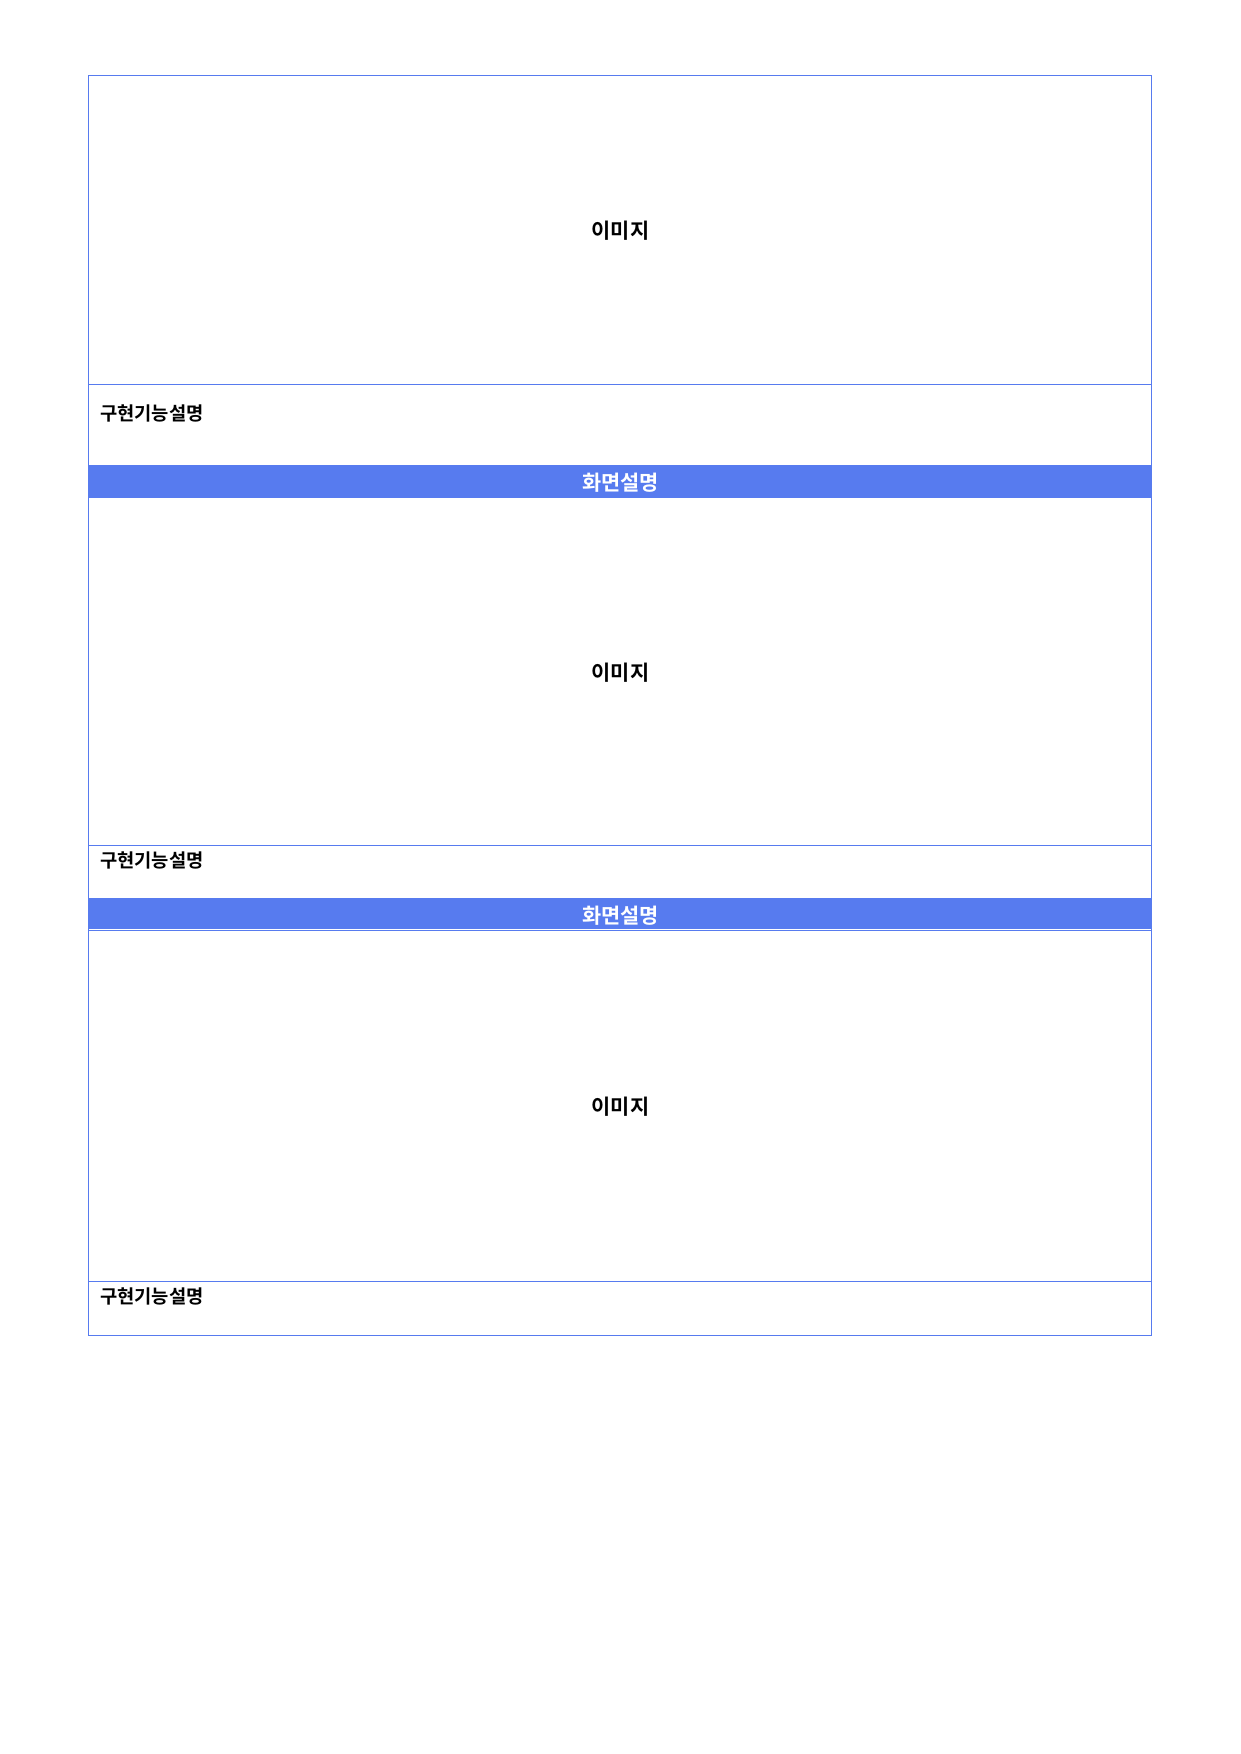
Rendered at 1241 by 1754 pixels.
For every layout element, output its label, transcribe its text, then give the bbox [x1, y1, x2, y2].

table_cell 구현기능설명 [89, 846, 1151, 898]
table_cell 이미지 [89, 498, 1151, 844]
table_cell 구현기능설명 [89, 385, 1151, 465]
table_cell 이미지 [89, 931, 1151, 1281]
table_cell 화면설명 [89, 899, 1151, 929]
table_cell 구현기능설명 [89, 1282, 1151, 1334]
table_cell 이미지 [89, 76, 1151, 383]
table_cell 화면설명 [89, 466, 1151, 496]
